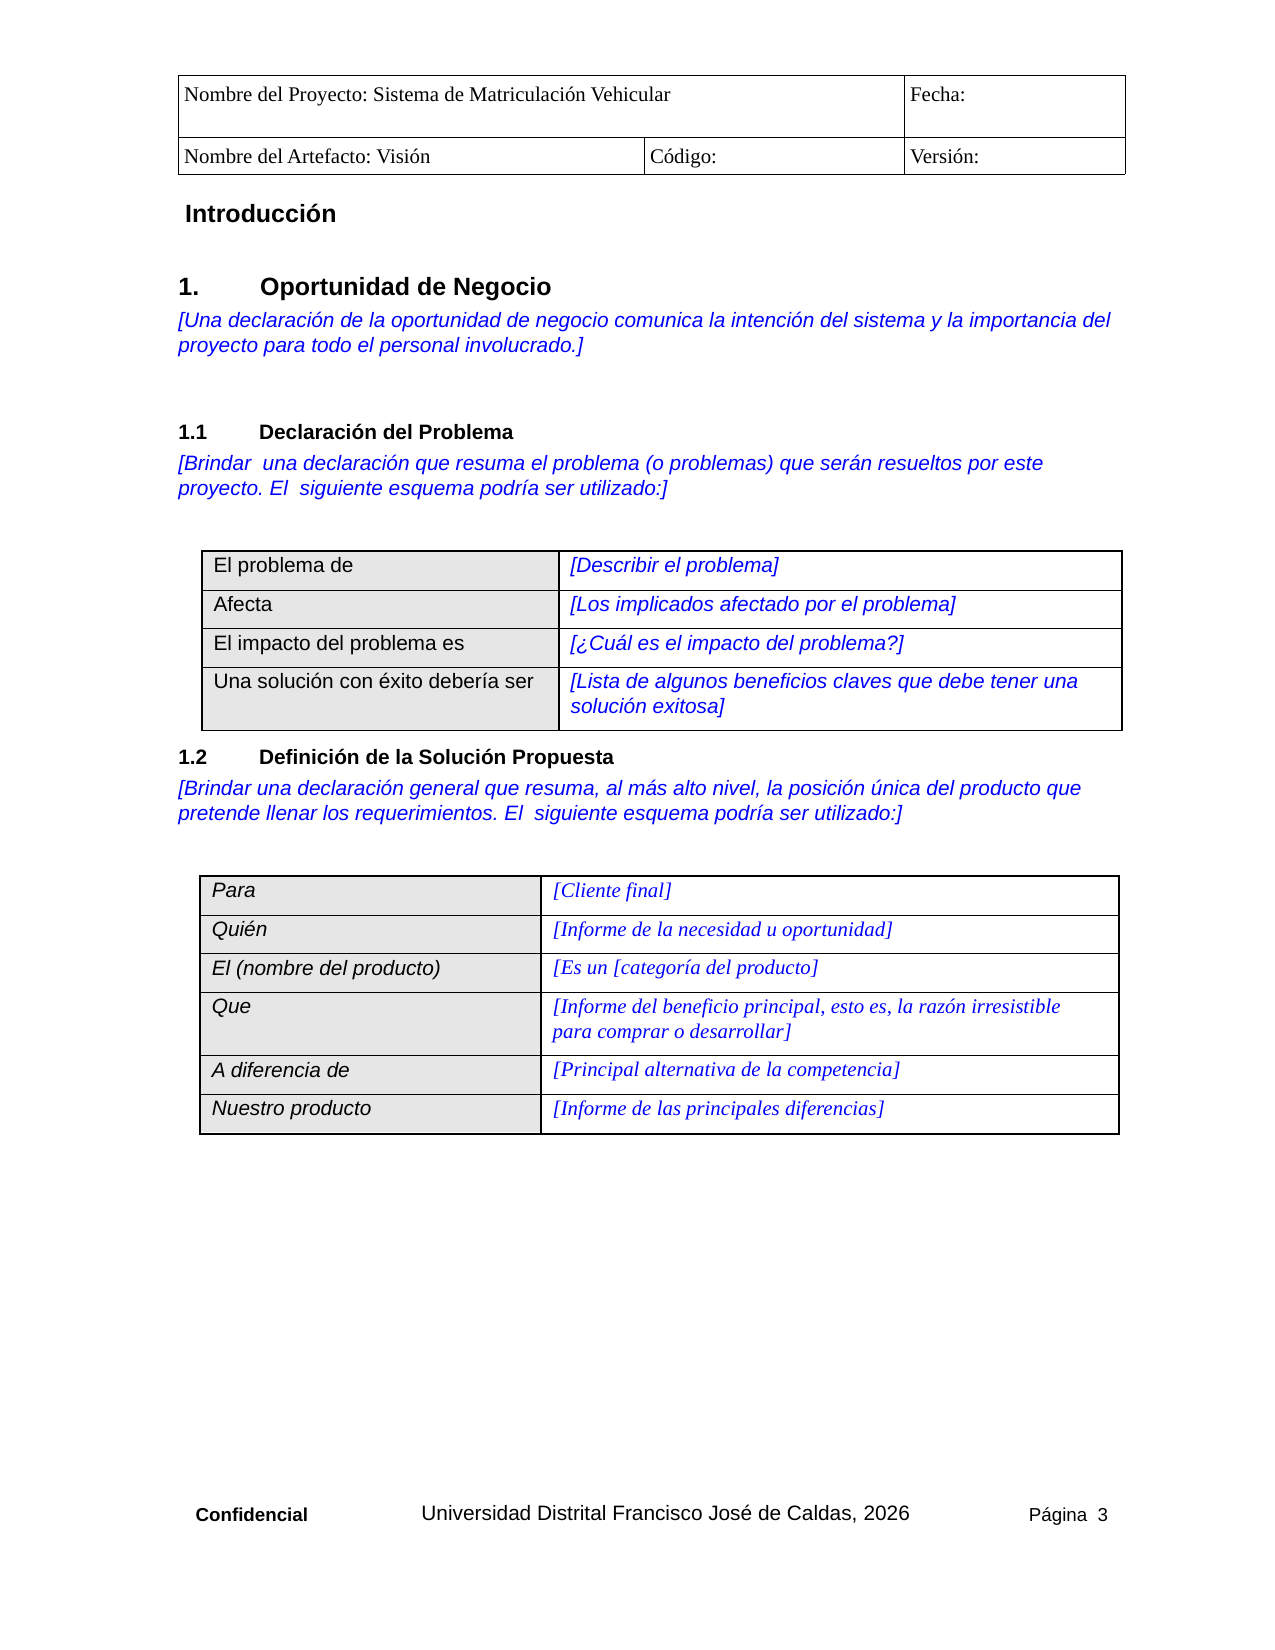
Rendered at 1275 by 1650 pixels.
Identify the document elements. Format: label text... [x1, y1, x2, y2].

table_cell Que [201, 993, 540, 1055]
table_cell [Principal alternativa de la competencia] [542, 1056, 1118, 1094]
table_cell [Lista de algunos beneficios claves que debe tener una solución exitosa] [560, 668, 1121, 730]
table_cell Quién [201, 916, 540, 953]
table_cell Nuestro producto [201, 1095, 540, 1132]
table_header [Describir el problema] [560, 552, 1121, 590]
table_cell [Informe del beneficio principal, esto es, la razón irresistible para comprar o desarrollar] [542, 993, 1118, 1055]
table_cell [Es un [categoría del producto] [542, 954, 1118, 992]
table_cell Una solución con éxito debería ser [203, 668, 558, 730]
table_cell El (nombre del producto) [201, 954, 540, 992]
table_cell El impacto del problema es [203, 629, 558, 667]
subtitle Oportunidad de Negocio [178, 271, 1125, 300]
table_header [Cliente final] [542, 877, 1118, 915]
table_cell [¿Cuál es el impacto del problema?] [560, 629, 1121, 667]
text [Brindar una declaración que resuma el problema (o problemas) que serán resueltos por este proyecto. El siguiente esquema podría ser utilizado:] [178, 450, 1125, 500]
table_cell A diferencia de [201, 1056, 540, 1094]
table_header Para [201, 877, 540, 915]
table_cell [Informe de las principales diferencias] [542, 1095, 1118, 1132]
table_cell [Los implicados afectado por el problema] [560, 591, 1121, 628]
subtitle Introducción [178, 199, 1125, 228]
text [Brindar una declaración general que resuma, al más alto nivel, la posición única del producto que pretende llenar los requerimientos. El siguiente esquema podría ser utilizado:] [178, 775, 1125, 825]
subtitle Declaración del Problema [178, 419, 1125, 444]
text [Una declaración de la oportunidad de negocio comunica la intención del sistema y la importancia del proyecto para todo el personal involucrado.] [178, 306, 1125, 356]
table_header El problema de [203, 552, 558, 590]
subtitle Definición de la Solución Propuesta [178, 744, 1125, 769]
table_cell Afecta [203, 591, 558, 628]
table_cell [Informe de la necesidad u oportunidad] [542, 916, 1118, 953]
